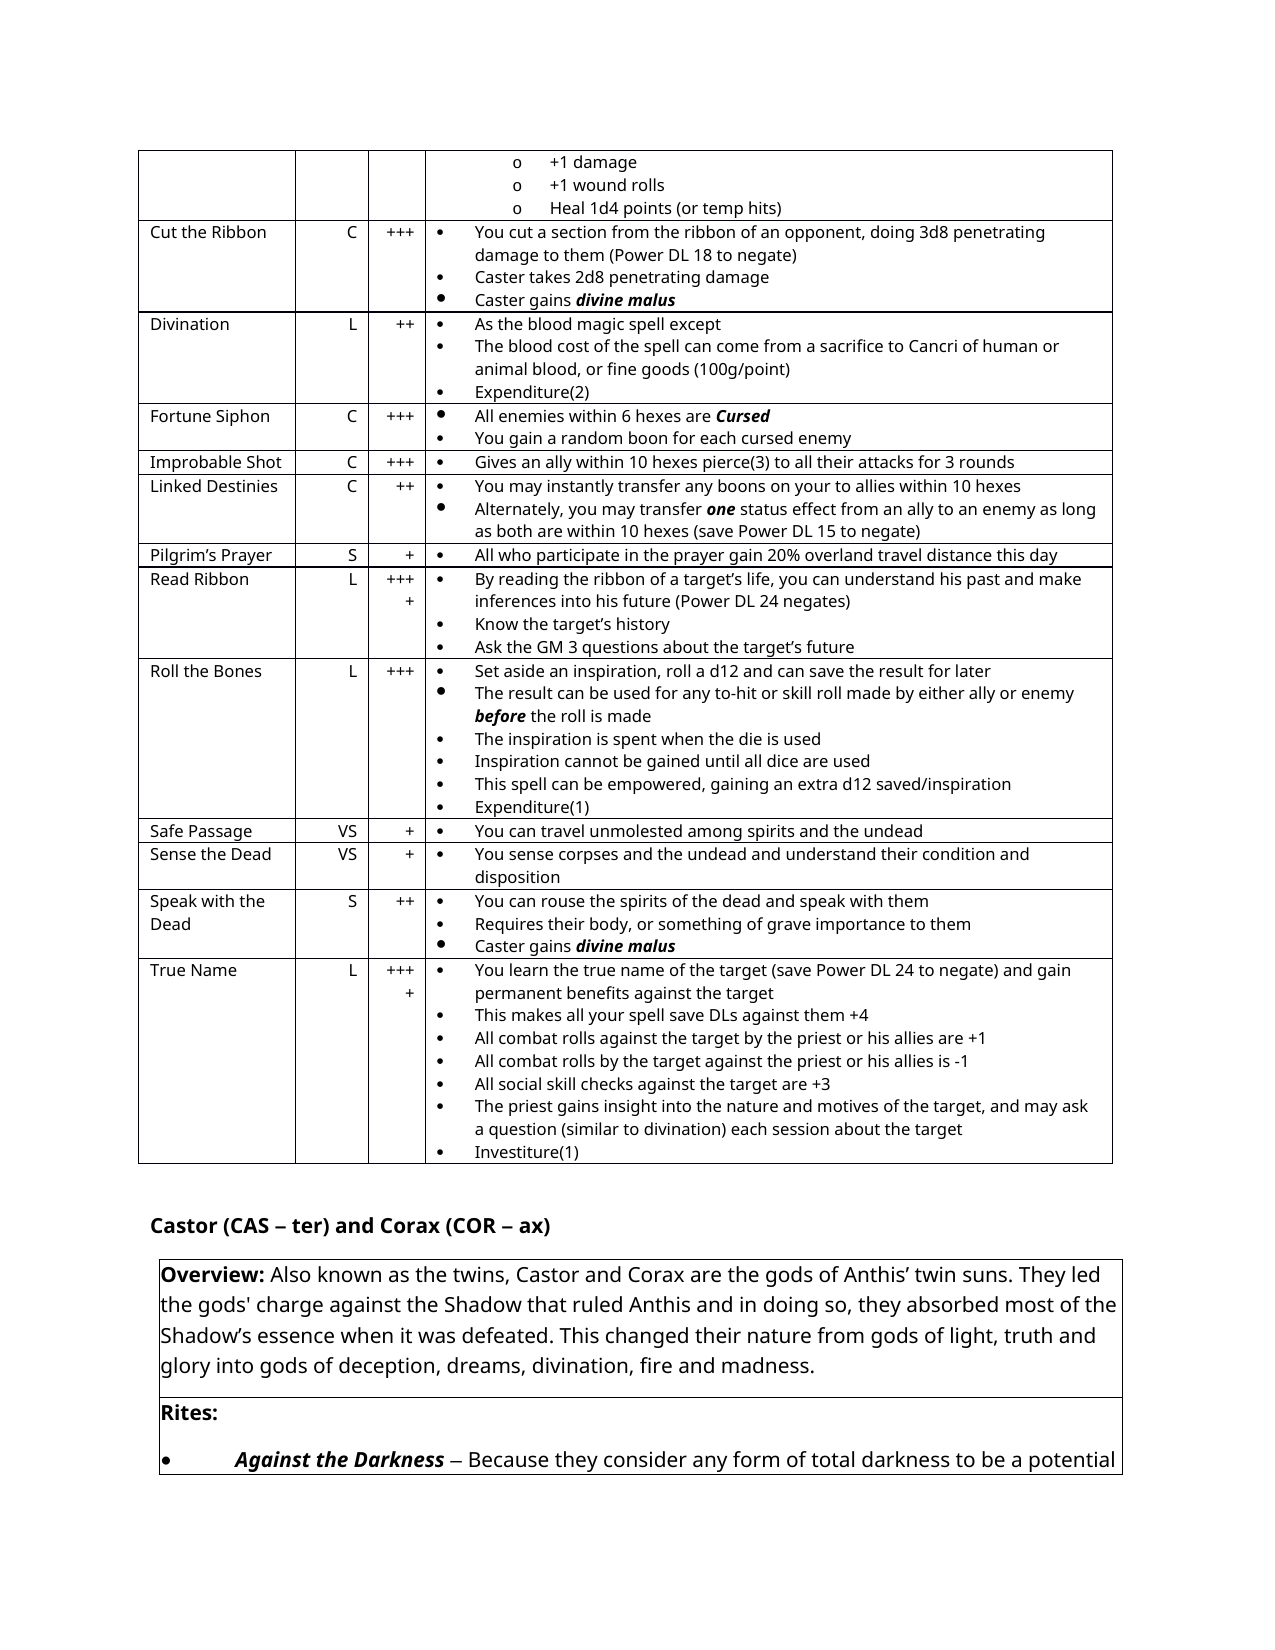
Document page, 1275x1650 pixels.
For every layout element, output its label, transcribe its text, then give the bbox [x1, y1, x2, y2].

table_cell You can travel unmolested among spirits and the undead [426, 819, 1112, 842]
table_cell +++ [369, 659, 425, 818]
table_cell Gives an ally within 10 hexes pierce(3) to all their attacks for 3 rounds [426, 451, 1112, 473]
table_cell Pilgrim’s Prayer [139, 544, 295, 566]
table_cell [296, 151, 368, 219]
table_cell + [369, 843, 425, 888]
table_cell ++ [369, 890, 425, 958]
table_cell L [296, 959, 368, 1163]
table_cell + [369, 819, 425, 842]
table_cell By reading the ribbon of a target’s life, you can understand his past and make inferences into his future (Power DL 24 negates) Know the target’s history Ask the GM 3 questions about the target’s future [426, 568, 1112, 658]
table_cell You can rouse the spirits of the dead and speak with them Requires their body, or something of grave importance to them Caster gains divine malus [426, 890, 1112, 958]
table_cell +++ [369, 451, 425, 473]
table_cell You learn the true name of the target (save Power DL 24 to negate) and gain permanent benefits against the target This makes all your spell save DLs against them +4 All combat rolls against the target by the priest or his allies are +1 All combat rolls by the target against the priest or his allies is -1 All social skill checks against the target are +3 The priest gains insight into the nature and motives of the target, and may ask a question (similar to divination) each session about the target Investiture(1) [426, 959, 1112, 1163]
table_cell S [296, 544, 368, 566]
table_cell Divination [139, 313, 295, 403]
table_cell All enemies within 6 hexes are Cursed You gain a random boon for each cursed enemy [426, 404, 1112, 450]
table_cell ++++ [369, 959, 425, 1163]
table_cell [139, 151, 295, 219]
text Castor (CAS – ter) and Corax (COR – ax) [150, 1211, 1125, 1240]
table_cell You cut a section from the ribbon of an opponent, doing 3d8 penetrating damage to them (Power DL 18 to negate) Caster takes 2d8 penetrating damage Caster gains divine malus [426, 221, 1112, 311]
table_cell You may instantly transfer any boons on your to allies within 10 hexes Alternately, you may transfer one status effect from an ally to an enemy as long as both are within 10 hexes (save Power DL 15 to negate) [426, 475, 1112, 543]
table_cell +++ [369, 221, 425, 311]
table_cell Set aside an inspiration, roll a d12 and can save the result for later The result can be used for any to-hit or skill roll made by either ally or enemy before the roll is made The inspiration is spent when the die is used Inspiration cannot be gained until all dice are used This spell can be empowered, gaining an extra d12 saved/inspiration Expenditure(1) [426, 659, 1112, 818]
table_cell As the blood magic spell except The blood cost of the spell can come from a sacrifice to Cancri of human or animal blood, or fine goods (100g/point) Expenditure(2) [426, 313, 1112, 403]
table_cell You sense corpses and the undead and understand their condition and disposition [426, 843, 1112, 888]
table_cell VS [296, 819, 368, 842]
table_cell Improbable Shot [139, 451, 295, 473]
table_cell C [296, 404, 368, 450]
table_cell [369, 151, 425, 219]
table_cell C [296, 451, 368, 473]
table_cell S [296, 890, 368, 958]
table_cell Safe Passage [139, 819, 295, 842]
table_cell Fortune Siphon [139, 404, 295, 450]
table_cell ++ [369, 313, 425, 403]
table_cell Roll the Bones [139, 659, 295, 818]
table_header Overview: Also known as the twins, Castor and Corax are the gods of Anthis’ twin suns. They led the gods' charge against the Shadow that ruled Anthis and in doing so, they absorbed most of the Shadow’s essence when it was defeated. This changed their nature from gods of light, truth and glory into gods of deception, dreams, divination, fire and madness. [160, 1260, 1122, 1397]
table_cell +++ [369, 404, 425, 450]
table_cell True Name [139, 959, 295, 1163]
table_cell C [296, 221, 368, 311]
table_cell Rites: Against the Darkness – Because they consider any form of total darkness to be a potential [160, 1398, 1122, 1473]
table_cell ++++ [369, 568, 425, 658]
table_cell L [296, 568, 368, 658]
table_cell L [296, 659, 368, 818]
table_cell Touched enemy is Cursed for 6 rounds You take a random boon +1 attack +1 defense +1 armor value +1 damage +1 wound rolls Heal 1d4 points (or temp hits) [426, 151, 1112, 219]
table_cell L [296, 313, 368, 403]
table_cell Cut the Ribbon [139, 221, 295, 311]
table_cell ++ [369, 475, 425, 543]
table_cell All who participate in the prayer gain 20% overland travel distance this day [426, 544, 1112, 566]
table_cell VS [296, 843, 368, 888]
table_cell Sense the Dead [139, 843, 295, 888]
table_cell + [369, 544, 425, 566]
table_cell Linked Destinies [139, 475, 295, 543]
table_cell C [296, 475, 368, 543]
table_cell Speak with the Dead [139, 890, 295, 958]
table_cell Read Ribbon [139, 568, 295, 658]
